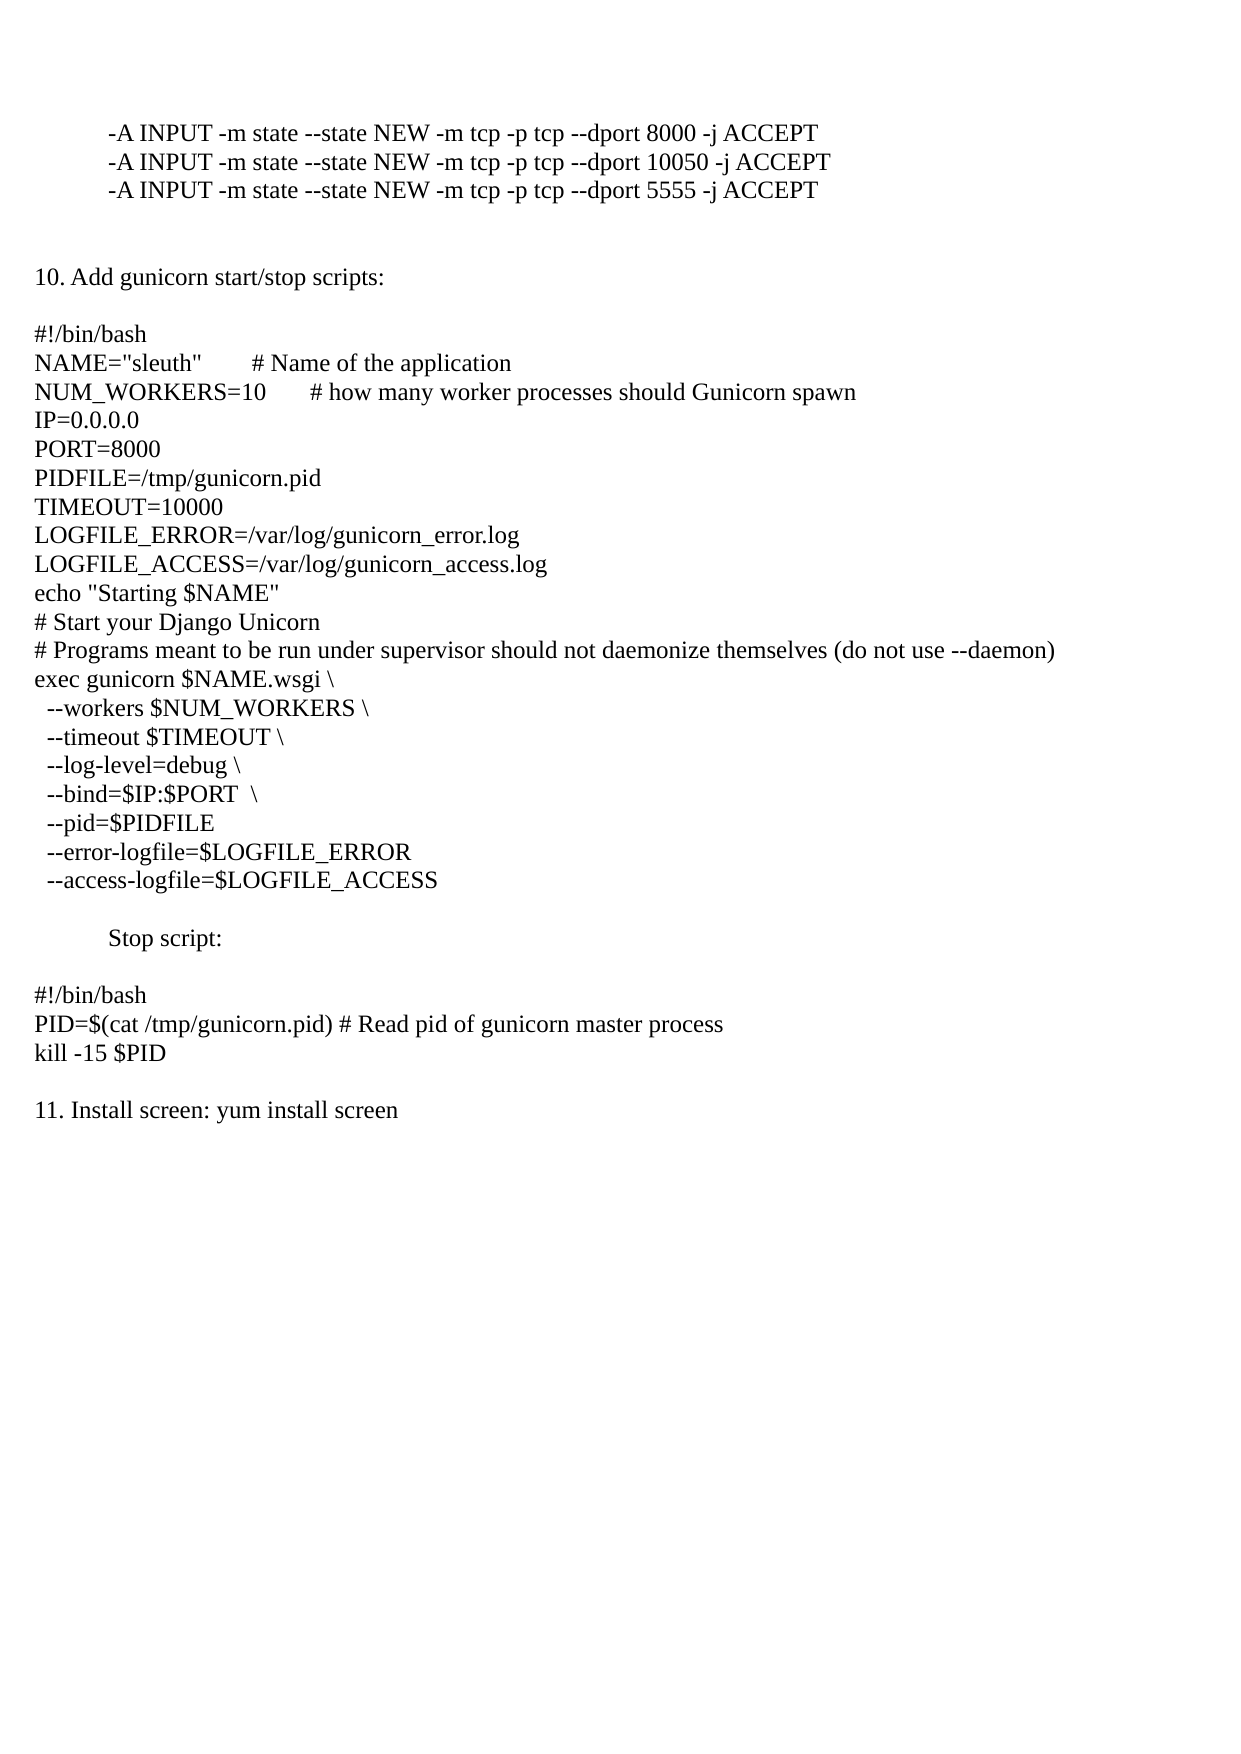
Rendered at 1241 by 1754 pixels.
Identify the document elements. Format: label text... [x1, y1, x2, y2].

text exec gunicorn $NAME.wsgi \ [34, 664, 1214, 693]
text -A INPUT -m state --state NEW -m tcp -p tcp --dport 8000 -j ACCEPT [34, 118, 1214, 147]
text --pid=$PIDFILE [34, 808, 1214, 837]
text NUM_WORKERS=10 # how many worker processes should Gunicorn spawn [34, 377, 1214, 406]
text 11. Install screen: yum install screen [34, 1096, 1214, 1124]
text --access-logfile=$LOGFILE_ACCESS [34, 866, 1214, 894]
text LOGFILE_ACCESS=/var/log/gunicorn_access.log [34, 549, 1214, 578]
text --workers $NUM_WORKERS \ [34, 693, 1214, 722]
text # Programs meant to be run under supervisor should not daemonize themselves (do not use --daemon) [34, 636, 1214, 664]
text # Start your Django Unicorn [34, 607, 1214, 636]
text -A INPUT -m state --state NEW -m tcp -p tcp --dport 10050 -j ACCEPT [34, 147, 1214, 176]
text IP=0.0.0.0 [34, 406, 1214, 434]
text --timeout $TIMEOUT \ [34, 722, 1214, 751]
text --log-level=debug \ [34, 751, 1214, 779]
text PORT=8000 [34, 434, 1214, 463]
text Stop script: [34, 923, 1214, 952]
text TIMEOUT=10000 [34, 492, 1214, 521]
text NAME="sleuth" # Name of the application [34, 348, 1214, 377]
text #!/bin/bash [34, 981, 1214, 1009]
text PID=$(cat /tmp/gunicorn.pid) # Read pid of gunicorn master process [34, 1009, 1214, 1038]
text -A INPUT -m state --state NEW -m tcp -p tcp --dport 5555 -j ACCEPT [34, 176, 1214, 204]
text #!/bin/bash [34, 319, 1214, 348]
text --bind=$IP:$PORT \ [34, 779, 1214, 808]
text --error-logfile=$LOGFILE_ERROR [34, 837, 1214, 866]
text PIDFILE=/tmp/gunicorn.pid [34, 463, 1214, 492]
text kill -15 $PID [34, 1038, 1214, 1067]
text echo "Starting $NAME" [34, 578, 1214, 607]
text 10. Add gunicorn start/stop scripts: [34, 262, 1214, 291]
text LOGFILE_ERROR=/var/log/gunicorn_error.log [34, 521, 1214, 549]
